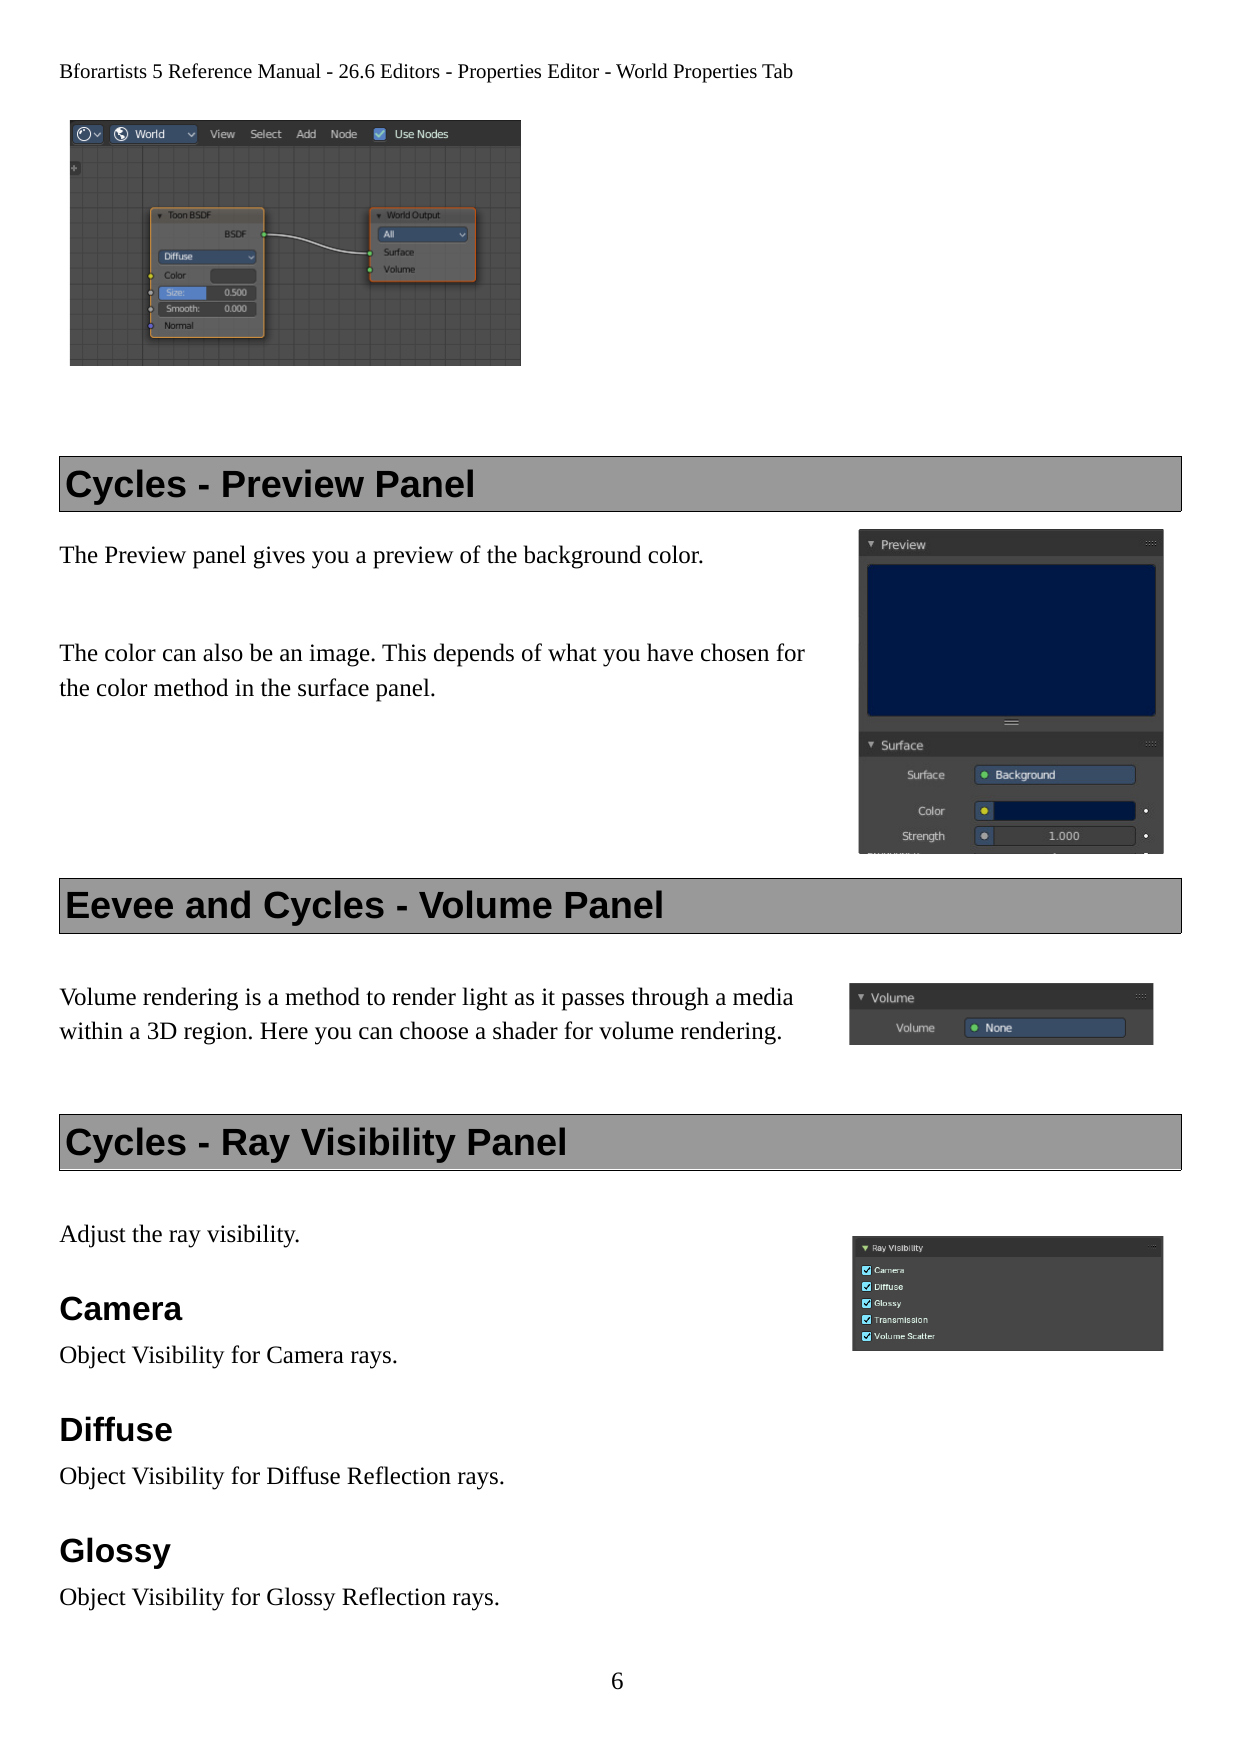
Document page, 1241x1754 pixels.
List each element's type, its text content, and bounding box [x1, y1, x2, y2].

subtitle Camera [59, 1289, 852, 1327]
picture [858, 529, 1164, 854]
table_header Cycles - Ray Visibility Panel [60, 1115, 1181, 1169]
text Object Visibility for Camera rays. [59, 1340, 1181, 1368]
picture [849, 983, 1154, 1045]
table_header Eevee and Cycles - Volume Panel [60, 879, 1181, 933]
subtitle Diffuse [59, 1410, 1181, 1448]
subtitle [1164, 1289, 1181, 1327]
text Volume rendering is a method to render light as it passes through a media within a 3D region. Here you can choose a shader for volume rendering. [59, 982, 1181, 1045]
picture [69, 120, 521, 366]
text The color can also be an image. This depends of what you have chosen for the color method in the surface panel. [59, 638, 858, 701]
text The Preview panel gives you a preview of the background color. [59, 540, 858, 569]
subtitle Glossy [59, 1531, 1181, 1569]
text Object Visibility for Glossy Reflection rays. [59, 1582, 1181, 1611]
table_header Cycles - Preview Panel [60, 457, 1181, 511]
text Object Visibility for Diffuse Reflection rays. [59, 1461, 1181, 1489]
text Adjust the ray visibility. [59, 1219, 1181, 1247]
picture [852, 1236, 1164, 1351]
